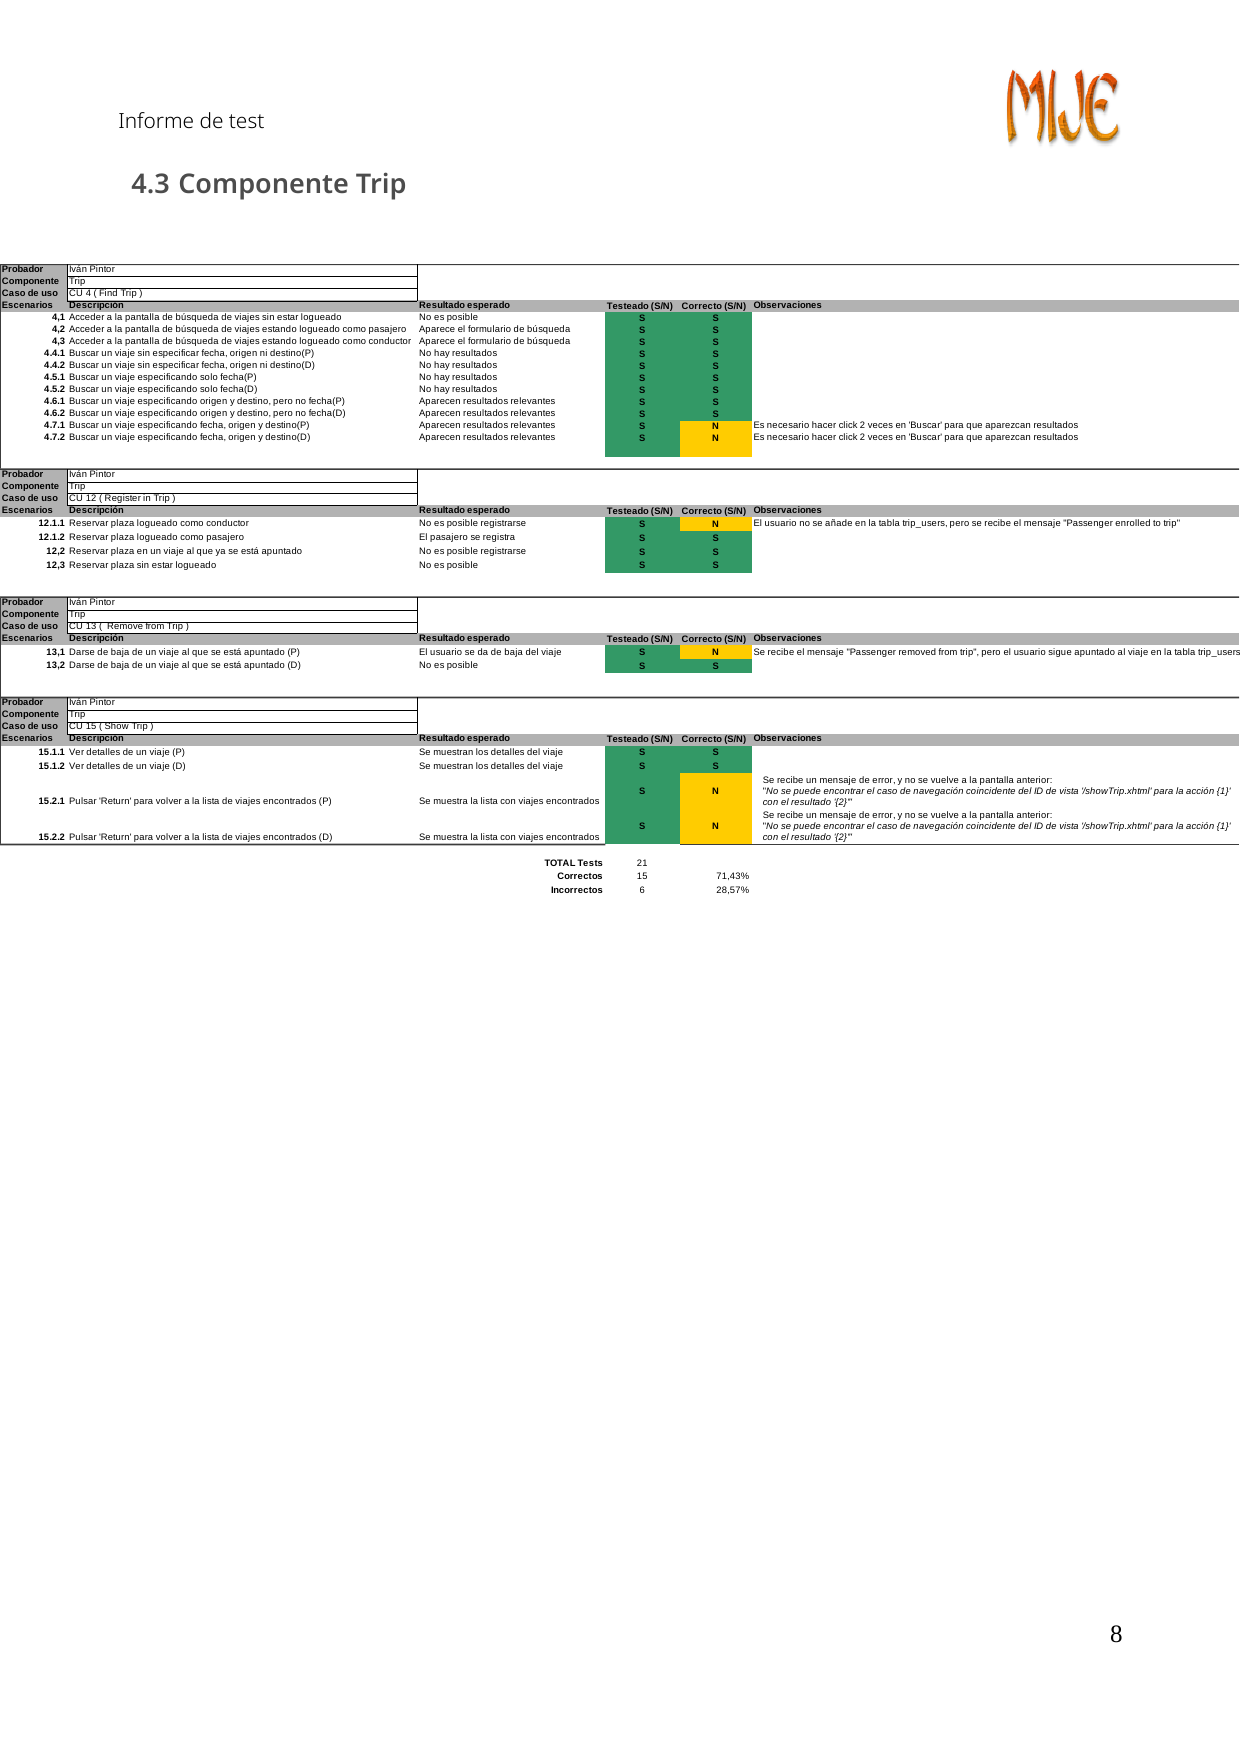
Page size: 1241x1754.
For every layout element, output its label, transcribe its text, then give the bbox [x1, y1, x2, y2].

subtitle Componente Trip [124, 164, 1122, 201]
picture [1002, 60, 1123, 153]
